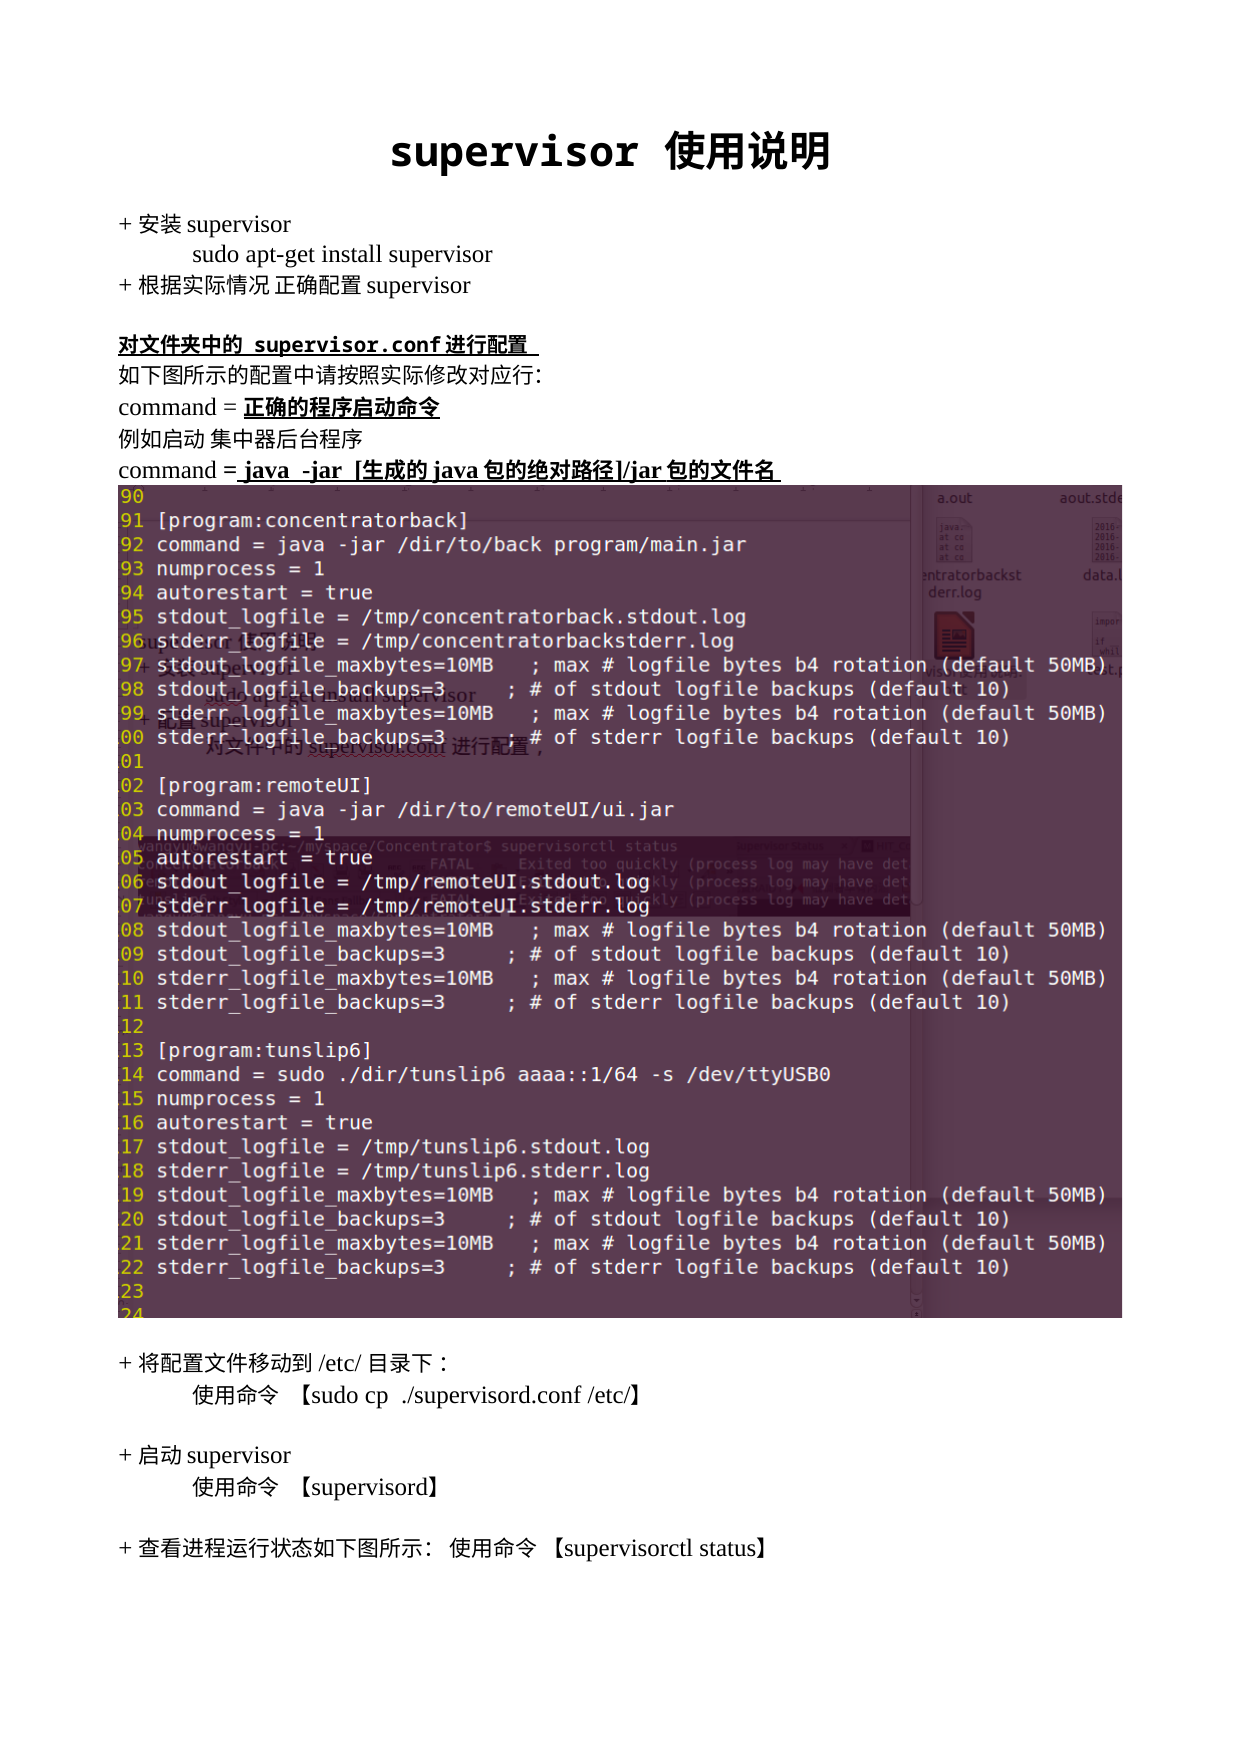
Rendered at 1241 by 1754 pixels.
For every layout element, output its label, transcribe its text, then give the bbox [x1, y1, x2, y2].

text supervisor 使用说明 [118, 118, 1122, 179]
text command = java -jar [生成的java包的绝对路径]/jar包的文件名 [118, 453, 1122, 485]
picture [118, 485, 1123, 1318]
text 如下图所示的配置中请按照实际修改对应行： [118, 358, 1122, 390]
text sudo apt-get install supervisor [118, 239, 1122, 268]
text 例如启动 集中器后台程序 [118, 422, 1122, 453]
text + 查看进程运行状态如下图所示： 使用命令 【supervisorctl status】 [118, 1531, 1122, 1562]
text + 启动supervisor [118, 1438, 1122, 1470]
text 对文件夹中的 supervisor.conf进行配置 [118, 328, 1122, 358]
text 使用命令 【sudo cp ./supervisord.conf /etc/】 [118, 1378, 1122, 1410]
text 使用命令 【supervisord】 [118, 1470, 1122, 1502]
text + 安装supervisor [118, 207, 1122, 239]
text + 将配置文件移动到 /etc/ 目录下 ： [118, 1346, 1122, 1378]
text command = 正确的程序启动命令 [118, 390, 1122, 422]
text + 根据实际情况 正确配置supervisor [118, 268, 1122, 299]
